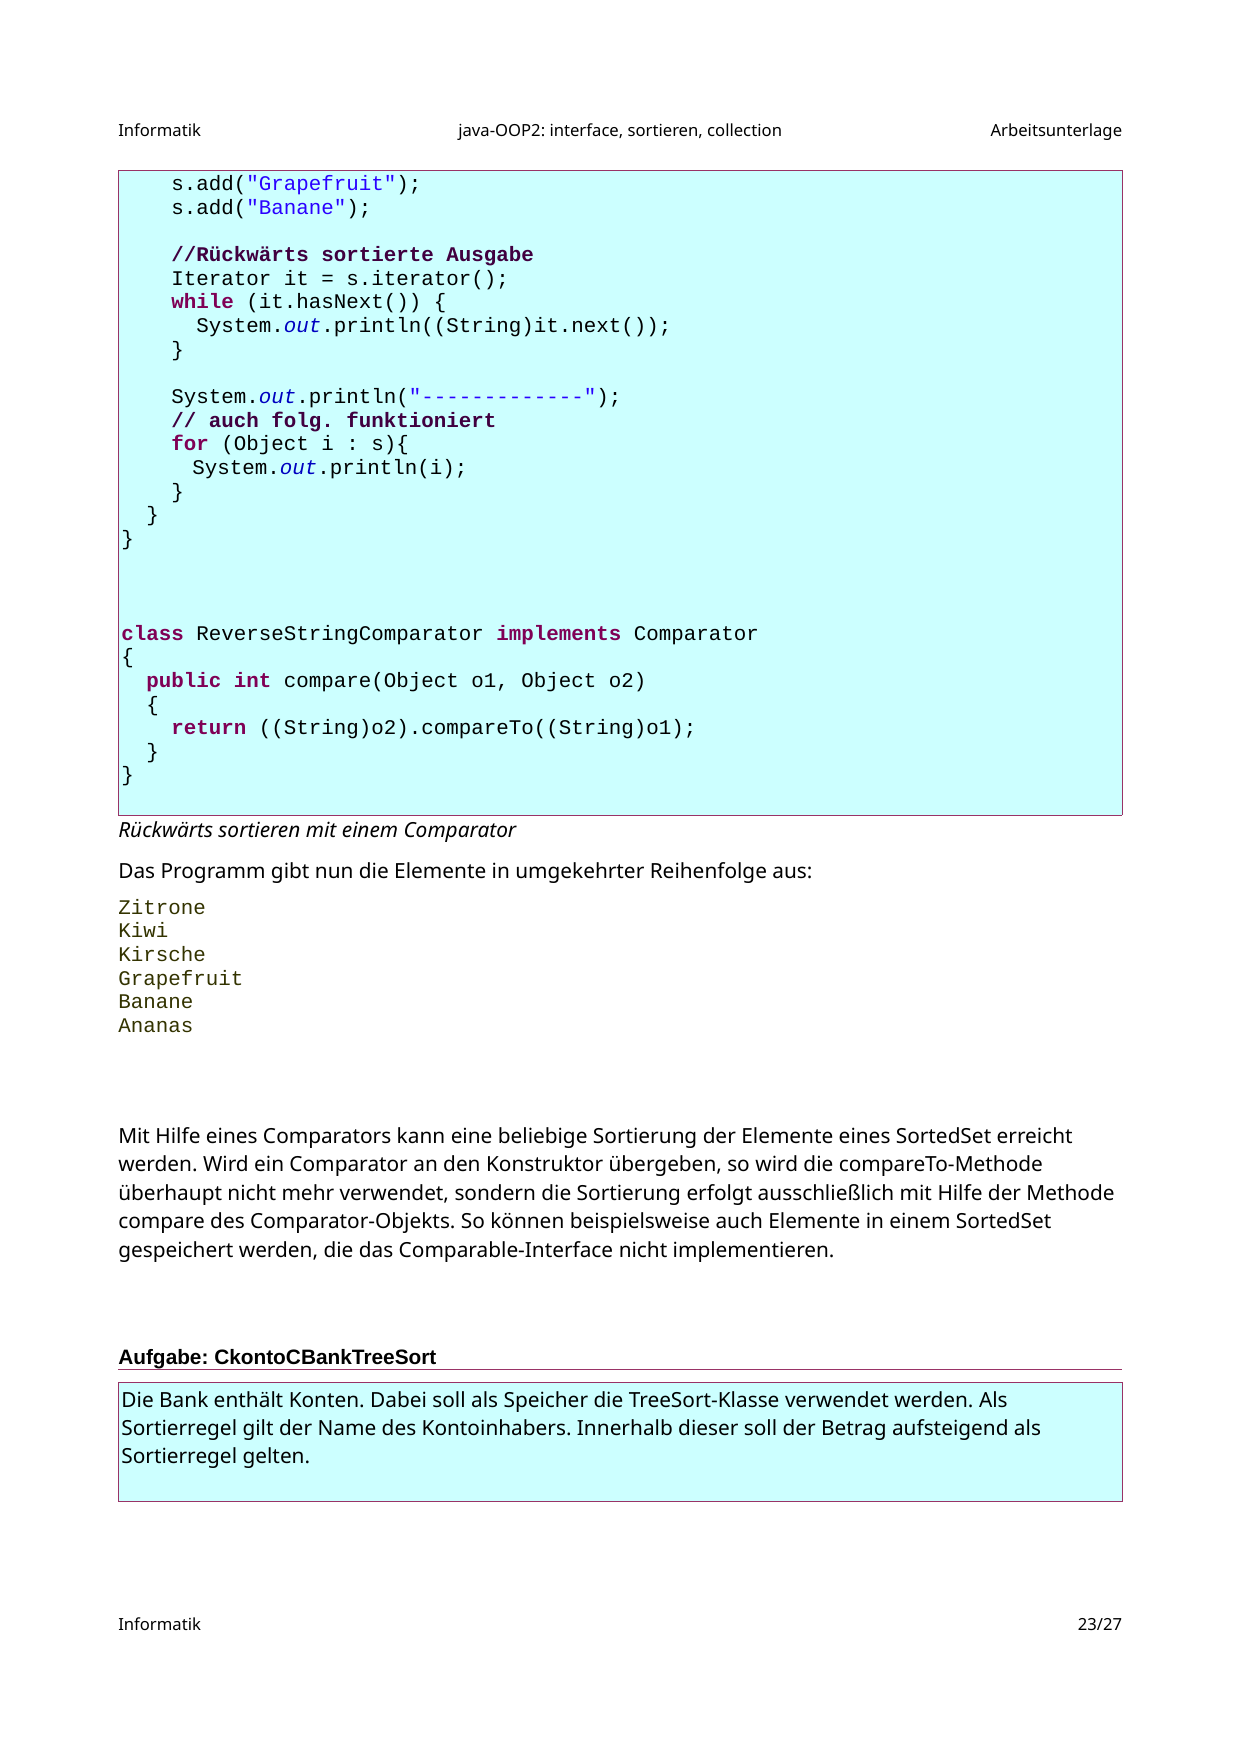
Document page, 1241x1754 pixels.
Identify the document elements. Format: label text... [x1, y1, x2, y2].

text } [119, 525, 1122, 549]
text for (Object i : s){ [119, 430, 1122, 454]
text { [119, 643, 1122, 667]
text s.add("Grapefruit"); [119, 171, 1122, 194]
text System.out.println(i); [119, 454, 1122, 478]
text { [119, 691, 1122, 714]
text Kirsche [118, 944, 1122, 968]
text Die Bank enthält Konten. Dabei soll als Speicher die TreeSort-Klasse verwendet werden. Als Sortierregel gilt der Name des Kontoinhabers. Innerhalb dieser soll der Betrag aufsteigend als Sortierregel gelten. [119, 1383, 1122, 1467]
text while (it.hasNext()) { [119, 288, 1122, 312]
text Grapefruit [118, 968, 1122, 991]
text } [119, 478, 1122, 501]
text Iterator it = s.iterator(); [119, 265, 1122, 288]
text System.out.println((String)it.next()); [119, 312, 1122, 336]
text Kiwi [118, 920, 1122, 944]
text Rückwärts sortieren mit einem Comparator [118, 816, 1122, 843]
text Aufgabe: CkontoCBankTreeSort [118, 1345, 1122, 1369]
text } [119, 761, 1122, 785]
text } [119, 501, 1122, 525]
text Das Programm gibt nun die Elemente in umgekehrter Reihenfolge aus: [118, 856, 1122, 884]
text s.add("Banane"); [119, 194, 1122, 218]
text public int compare(Object o1, Object o2) [119, 667, 1122, 691]
text Ananas [118, 1015, 1122, 1038]
text //Rückwärts sortierte Ausgabe [119, 241, 1122, 265]
text Zitrone [118, 897, 1122, 920]
text Banane [118, 991, 1122, 1015]
text // auch folg. funktioniert [119, 407, 1122, 430]
text return ((String)o2).compareTo((String)o1); [119, 714, 1122, 738]
text } [119, 336, 1122, 359]
text } [119, 738, 1122, 761]
text Mit Hilfe eines Comparators kann eine beliebige Sortierung der Elemente eines SortedSet erreicht werden. Wird ein Comparator an den Konstruktor übergeben, so wird die compareTo-Methode überhaupt nicht mehr verwendet, sondern die Sortierung erfolgt ausschließlich mit Hilfe der Methode compare des Comparator-Objekts. So können beispielsweise auch Elemente in einem SortedSet gespeichert werden, die das Comparable-Interface nicht implementieren. [118, 1121, 1122, 1263]
text System.out.println("-------------"); [119, 383, 1122, 407]
text class ReverseStringComparator implements Comparator [119, 619, 1122, 643]
